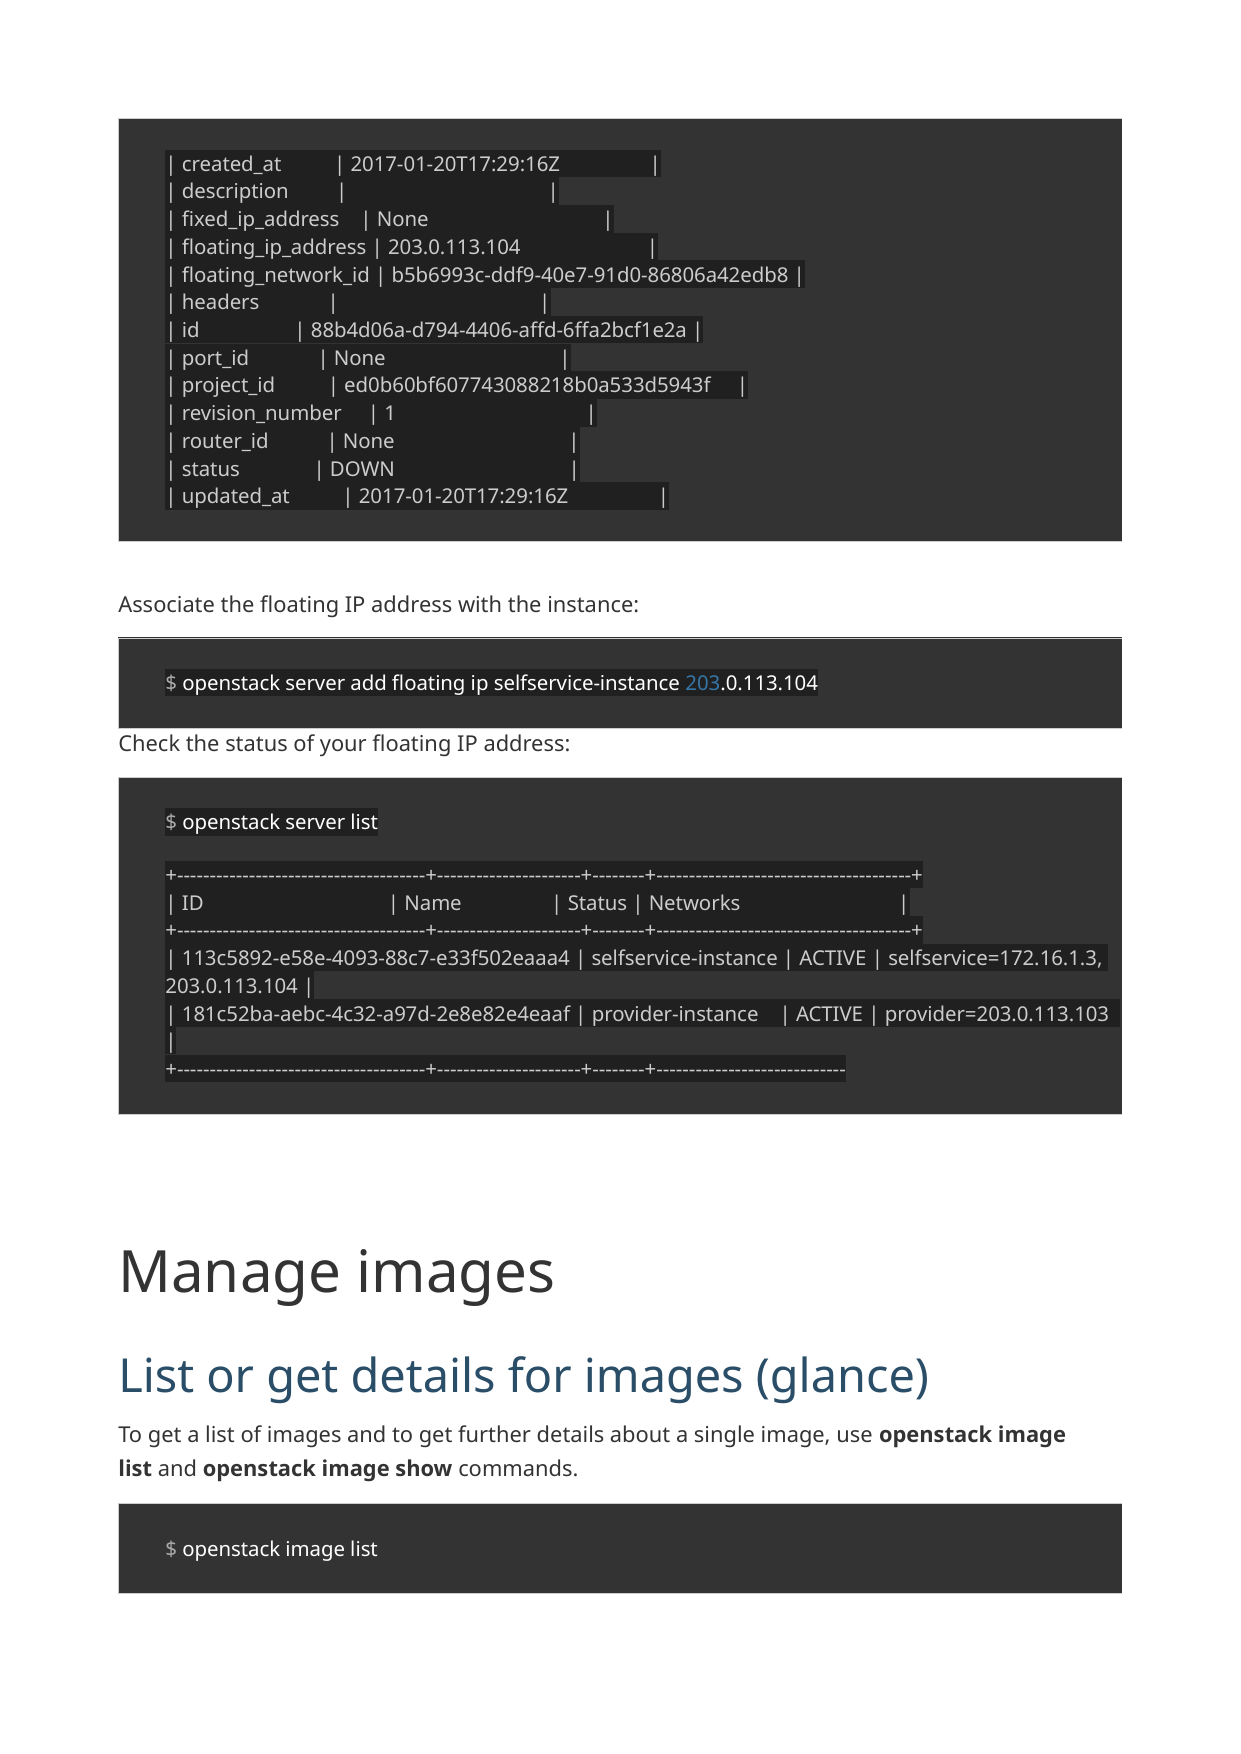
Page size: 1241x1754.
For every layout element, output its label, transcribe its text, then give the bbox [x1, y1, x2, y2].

text | ID | Name | Status | Networks | [119, 857, 1122, 885]
text | router_id | None | [119, 395, 1122, 423]
text | port_id | None | [119, 312, 1122, 340]
text | headers | | [119, 257, 1122, 284]
text Check the status of your floating IP address: [118, 729, 1122, 758]
text | floating_ip_address | 203.0.113.104 | [119, 201, 1122, 229]
text | 181c52ba-aebc-4c32-a97d-2e8e82e4eaaf | provider-instance | ACTIVE | provider=203.0.113.103 | [119, 968, 1122, 1023]
text +--------------------------------------+----------------------+--------+---------------------------------------+ [119, 829, 1122, 857]
text | revision_number | 1 | [119, 367, 1122, 395]
text +--------------------------------------+----------------------+--------+----------------------------- [119, 1023, 1122, 1114]
subtitle List or get details for images (glance)¶ [118, 1342, 1122, 1406]
subtitle Manage images [118, 1230, 1122, 1309]
text | project_id | ed0b60bf607743088218b0a533d5943f | [119, 340, 1122, 367]
text | created_at | 2017-01-20T17:29:16Z | [119, 119, 1122, 146]
text | 113c5892-e58e-4093-88c7-e33f502eaaa4 | selfservice-instance | ACTIVE | selfservice=172.16.1.3, 203.0.113.104 | [119, 912, 1122, 968]
text +--------------------------------------+----------------------+--------+---------------------------------------+ [119, 885, 1122, 912]
text | updated_at | 2017-01-20T17:29:16Z | [119, 451, 1122, 541]
text | floating_network_id | b5b6993c-ddf9-40e7-91d0-86806a42edb8 | [119, 229, 1122, 257]
text | status | DOWN | [119, 423, 1122, 451]
text $ openstack server list [119, 778, 1122, 804]
text To get a list of images and to get further details about a single image, use openstack image list and openstack image show commands. [118, 1419, 1122, 1483]
text | fixed_ip_address | None | [119, 173, 1122, 201]
text | description | | [119, 146, 1122, 173]
text $ openstack image list [119, 1504, 1122, 1593]
text $ openstack server add floating ip selfservice-instance 203.0.113.104 [119, 639, 1122, 728]
text Associate the floating IP address with the instance: [118, 589, 1122, 618]
text | id | 88b4d06a-d794-4406-affd-6ffa2bcf1e2a | [119, 284, 1122, 312]
